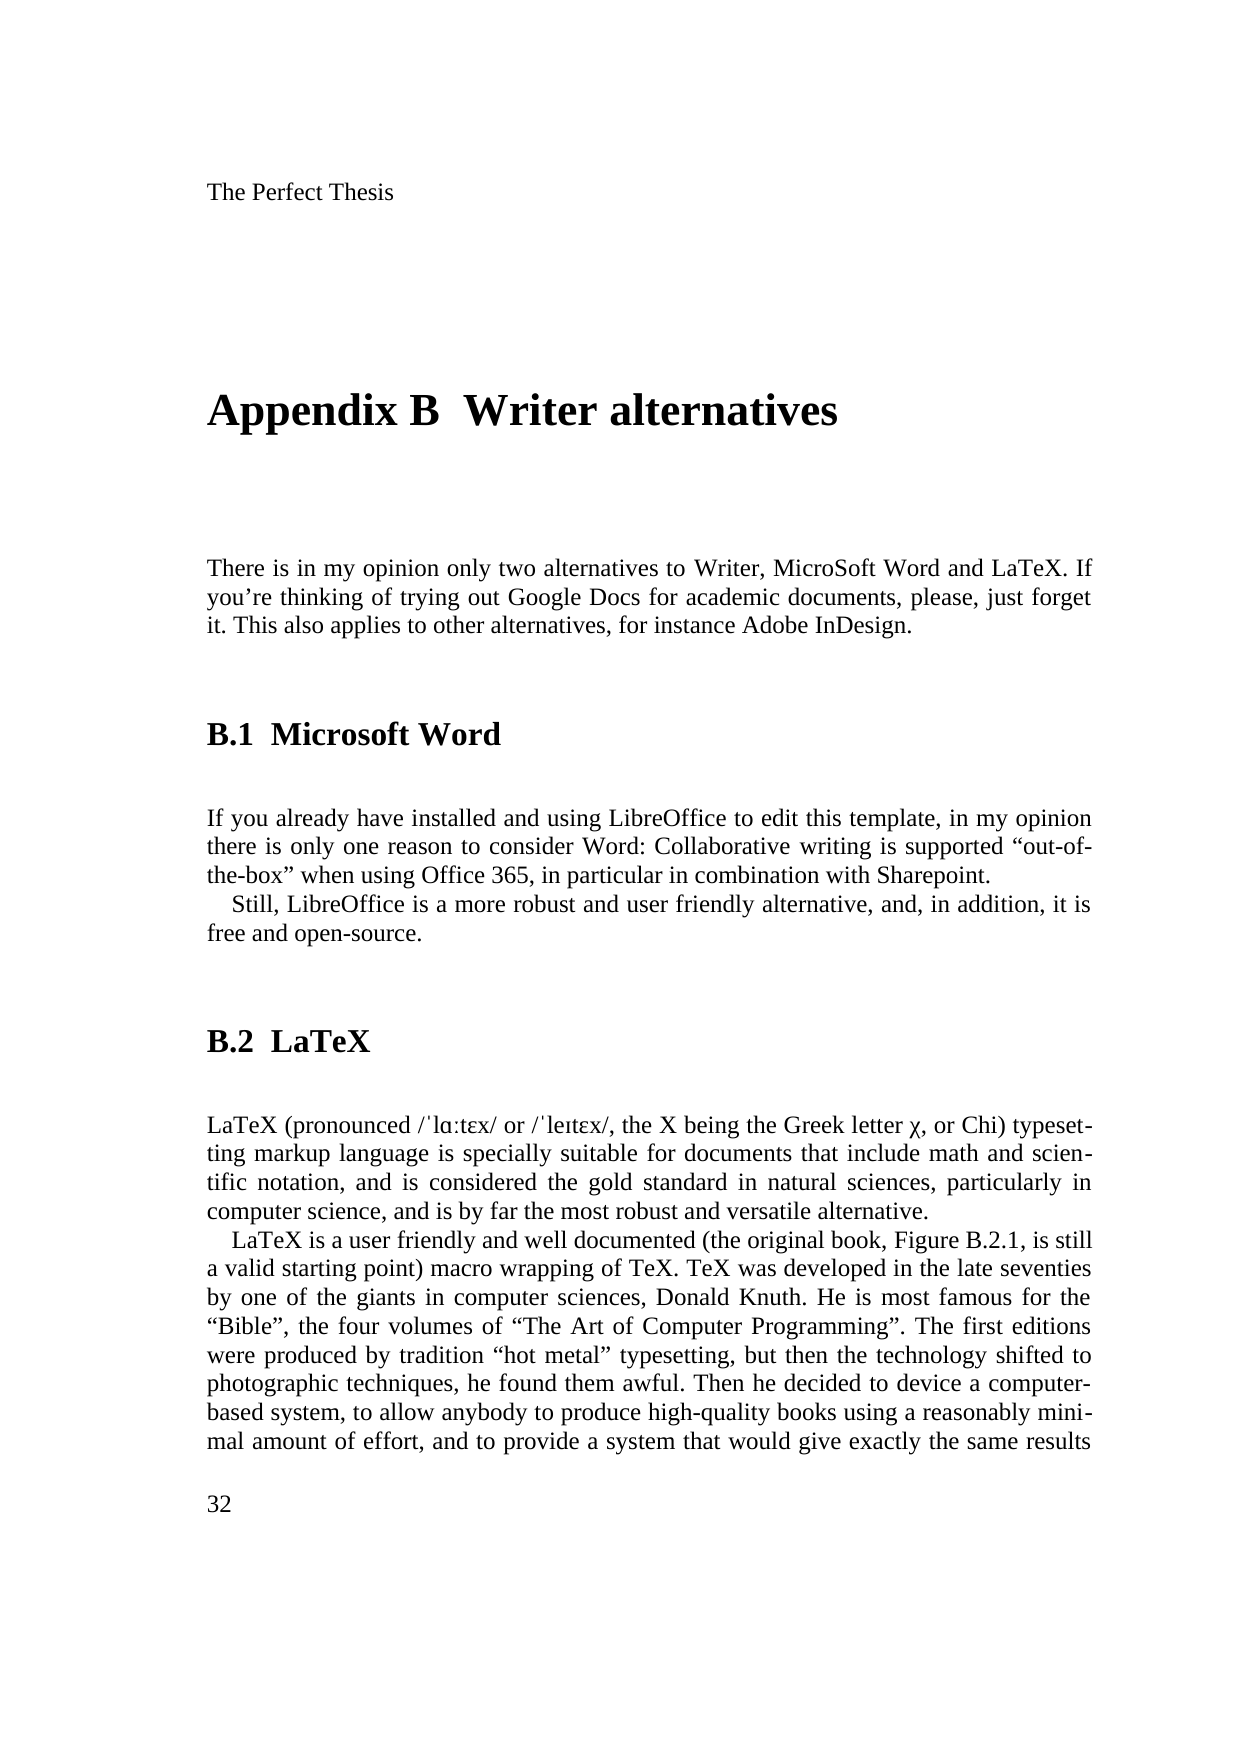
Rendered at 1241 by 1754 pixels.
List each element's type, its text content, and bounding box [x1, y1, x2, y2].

subtitle Writer alternatives [207, 383, 1093, 436]
text LaTeX is a user friendly and well documented (the original book, Figure B.2.1, is still a valid starting point) macro wrapping of TeX. TeX was developed in the late seventies by one of the giants in computer sciences, Donald Knuth. He is most famous for the “Bible”, the four volumes of “The Art of Computer Programming”. The first editions were produced by tradition “hot metal” typesetting, but then the technology shifted to photographic techniques, he found them awful. Then he decided to device a computer-based system, to allow anybody to produce high-quality books using a reasonably mini­mal amount of effort, and to provide a system that would give exactly the same results [207, 1225, 1093, 1455]
text If you already have installed and using LibreOffice to edit this template, in my opinion there is only one reason to consider Word: Collaborative writing is supported “out-of-the-box” when using Office 365, in particular in combination with Sharepoint. [207, 803, 1093, 889]
text LaTeX (pronounced /ˈlɑːtɛx/ or /ˈleɪtɛx/, the X being the Greek letter χ, or Chi) typeset­ting markup language is specially suitable for documents that include math and scien­tific notation, and is considered the gold standard in natural sciences, particularly in computer science, and is by far the most robust and versatile alternative. [207, 1110, 1093, 1225]
text Still, LibreOffice is a more robust and user friendly alternative, and, in addition, it is free and open-source. [207, 889, 1093, 946]
subtitle LaTeX [207, 1021, 1093, 1060]
subtitle Microsoft Word [207, 714, 1093, 753]
text There is in my opinion only two alternatives to Writer, MicroSoft Word and LaTeX. If you’re thinking of trying out Google Docs for academic documents, please, just forget it. This also applies to other alternatives, for instance Adobe InDesign. [207, 553, 1093, 639]
